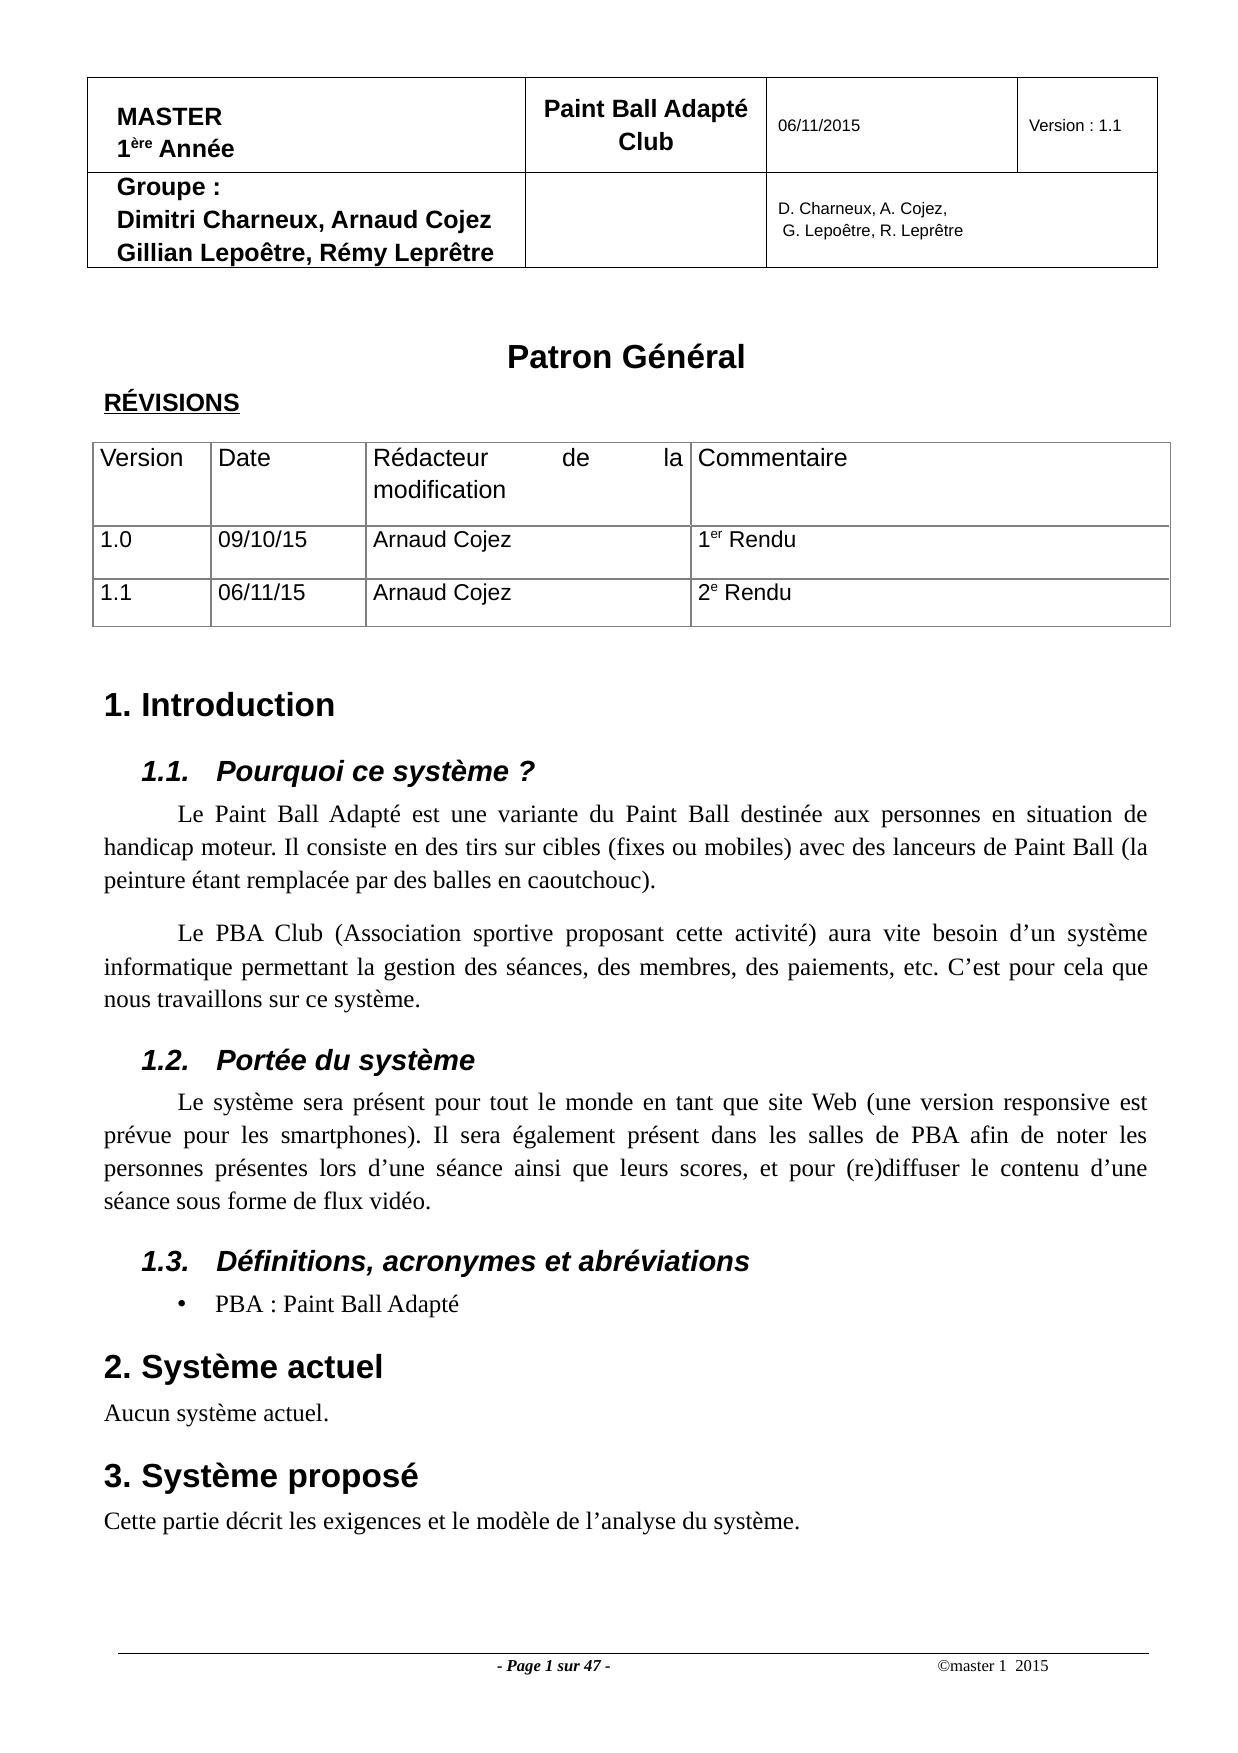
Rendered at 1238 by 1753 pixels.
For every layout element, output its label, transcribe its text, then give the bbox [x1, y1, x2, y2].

subtitle Système proposé [103, 1456, 1149, 1494]
text RÉVISIONS [103, 388, 1149, 417]
subtitle Système actuel [103, 1347, 1149, 1386]
table_header Commentaire [692, 443, 1170, 525]
text Le système sera présent pour tout le monde en tant que site Web (une version responsive est prévue pour les smartphones). Il sera également présent dans les salles de PBA afin de noter les personnes présentes lors d’une séance ainsi que leurs scores, et pour (re)diffuser le contenu d’une séance sous forme de flux vidéo. [103, 1087, 1149, 1215]
list PBA : Paint Ball Adapté [177, 1289, 1149, 1318]
table_cell 2e Rendu [692, 578, 1170, 626]
table_cell 1er Rendu [692, 525, 1170, 578]
table_cell Arnaud Cojez [367, 527, 690, 578]
table_header Rédacteur de la modification [367, 443, 690, 525]
table_header Date [212, 443, 365, 525]
text Cette partie décrit les exigences et le modèle de l’analyse du système. [103, 1506, 1149, 1535]
subtitle Portée du système [141, 1043, 1149, 1076]
subtitle Pourquoi ce système ? [141, 754, 1149, 787]
subtitle Introduction [103, 685, 1149, 723]
table_cell 09/10/15 [212, 527, 365, 578]
subtitle Définitions, acronymes et abréviations [141, 1244, 1149, 1278]
text Le Paint Ball Adapté est une variante du Paint Ball destinée aux personnes en situation de handicap moteur. Il consiste en des tirs sur cibles (fixes ou mobiles) avec des lanceurs de Paint Ball (la peinture étant remplacée par des balles en caoutchouc). [103, 799, 1149, 893]
table_cell 1.0 [94, 527, 210, 578]
title Patron Général [103, 338, 1149, 376]
text Aucun système actuel. [103, 1398, 1149, 1426]
table_cell 1.1 [94, 580, 210, 626]
table_cell Arnaud Cojez [367, 580, 690, 626]
text Le PBA Club (Association sportive proposant cette activité) aura vite besoin d’un système informatique permettant la gestion des séances, des membres, des paiements, etc. C’est pour cela que nous travaillons sur ce système. [103, 918, 1149, 1013]
table_cell 06/11/15 [212, 580, 365, 626]
table_header Version [94, 443, 210, 525]
